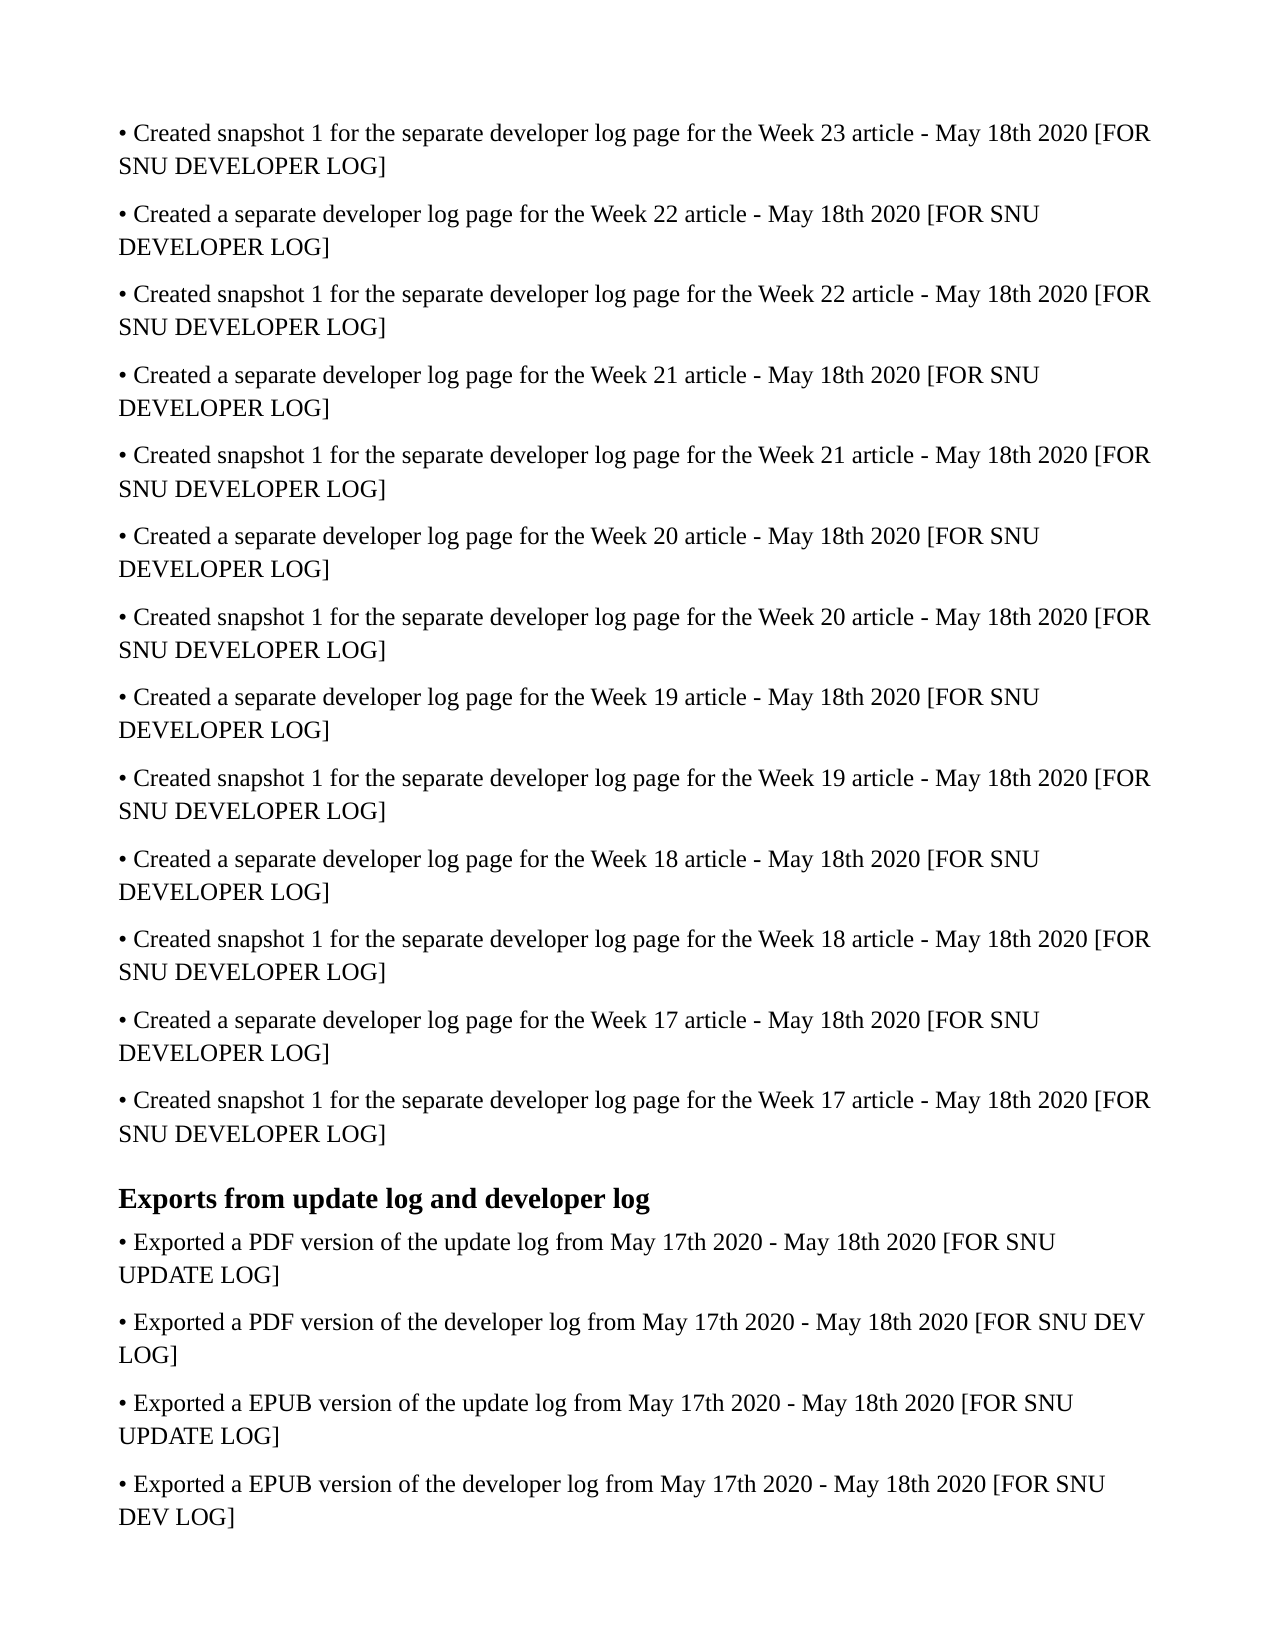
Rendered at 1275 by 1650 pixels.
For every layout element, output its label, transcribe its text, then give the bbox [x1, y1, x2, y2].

text • Created snapshot 1 for the separate developer log page for the Week 22 article - May 18th 2020 [FOR SNU DEVELOPER LOG] [118, 279, 1157, 341]
text • Created a separate developer log page for the Week 19 article - May 18th 2020 [FOR SNU DEVELOPER LOG] [118, 682, 1157, 744]
text • Created snapshot 1 for the separate developer log page for the Week 20 article - May 18th 2020 [FOR SNU DEVELOPER LOG] [118, 602, 1157, 664]
text • Created a separate developer log page for the Week 18 article - May 18th 2020 [FOR SNU DEVELOPER LOG] [118, 844, 1157, 906]
text • Created snapshot 1 for the separate developer log page for the Week 17 article - May 18th 2020 [FOR SNU DEVELOPER LOG] [118, 1086, 1157, 1147]
text • Created snapshot 1 for the separate developer log page for the Week 23 article - May 18th 2020 [FOR SNU DEVELOPER LOG] [118, 118, 1157, 180]
text • Created a separate developer log page for the Week 21 article - May 18th 2020 [FOR SNU DEVELOPER LOG] [118, 360, 1157, 422]
text • Created a separate developer log page for the Week 17 article - May 18th 2020 [FOR SNU DEVELOPER LOG] [118, 1005, 1157, 1067]
text • Created snapshot 1 for the separate developer log page for the Week 21 article - May 18th 2020 [FOR SNU DEVELOPER LOG] [118, 441, 1157, 502]
text • Exported a PDF version of the developer log from May 17th 2020 - May 18th 2020 [FOR SNU DEV LOG] [118, 1307, 1157, 1369]
text • Exported a PDF version of the update log from May 17th 2020 - May 18th 2020 [FOR SNU UPDATE LOG] [118, 1227, 1157, 1289]
text • Exported a EPUB version of the developer log from May 17th 2020 - May 18th 2020 [FOR SNU DEV LOG] [118, 1469, 1157, 1531]
text • Created snapshot 1 for the separate developer log page for the Week 18 article - May 18th 2020 [FOR SNU DEVELOPER LOG] [118, 924, 1157, 986]
subtitle Exports from update log and developer log [118, 1181, 1157, 1214]
text • Created a separate developer log page for the Week 20 article - May 18th 2020 [FOR SNU DEVELOPER LOG] [118, 521, 1157, 583]
text • Created a separate developer log page for the Week 22 article - May 18th 2020 [FOR SNU DEVELOPER LOG] [118, 199, 1157, 261]
text • Created snapshot 1 for the separate developer log page for the Week 19 article - May 18th 2020 [FOR SNU DEVELOPER LOG] [118, 763, 1157, 825]
text • Exported a EPUB version of the update log from May 17th 2020 - May 18th 2020 [FOR SNU UPDATE LOG] [118, 1388, 1157, 1450]
